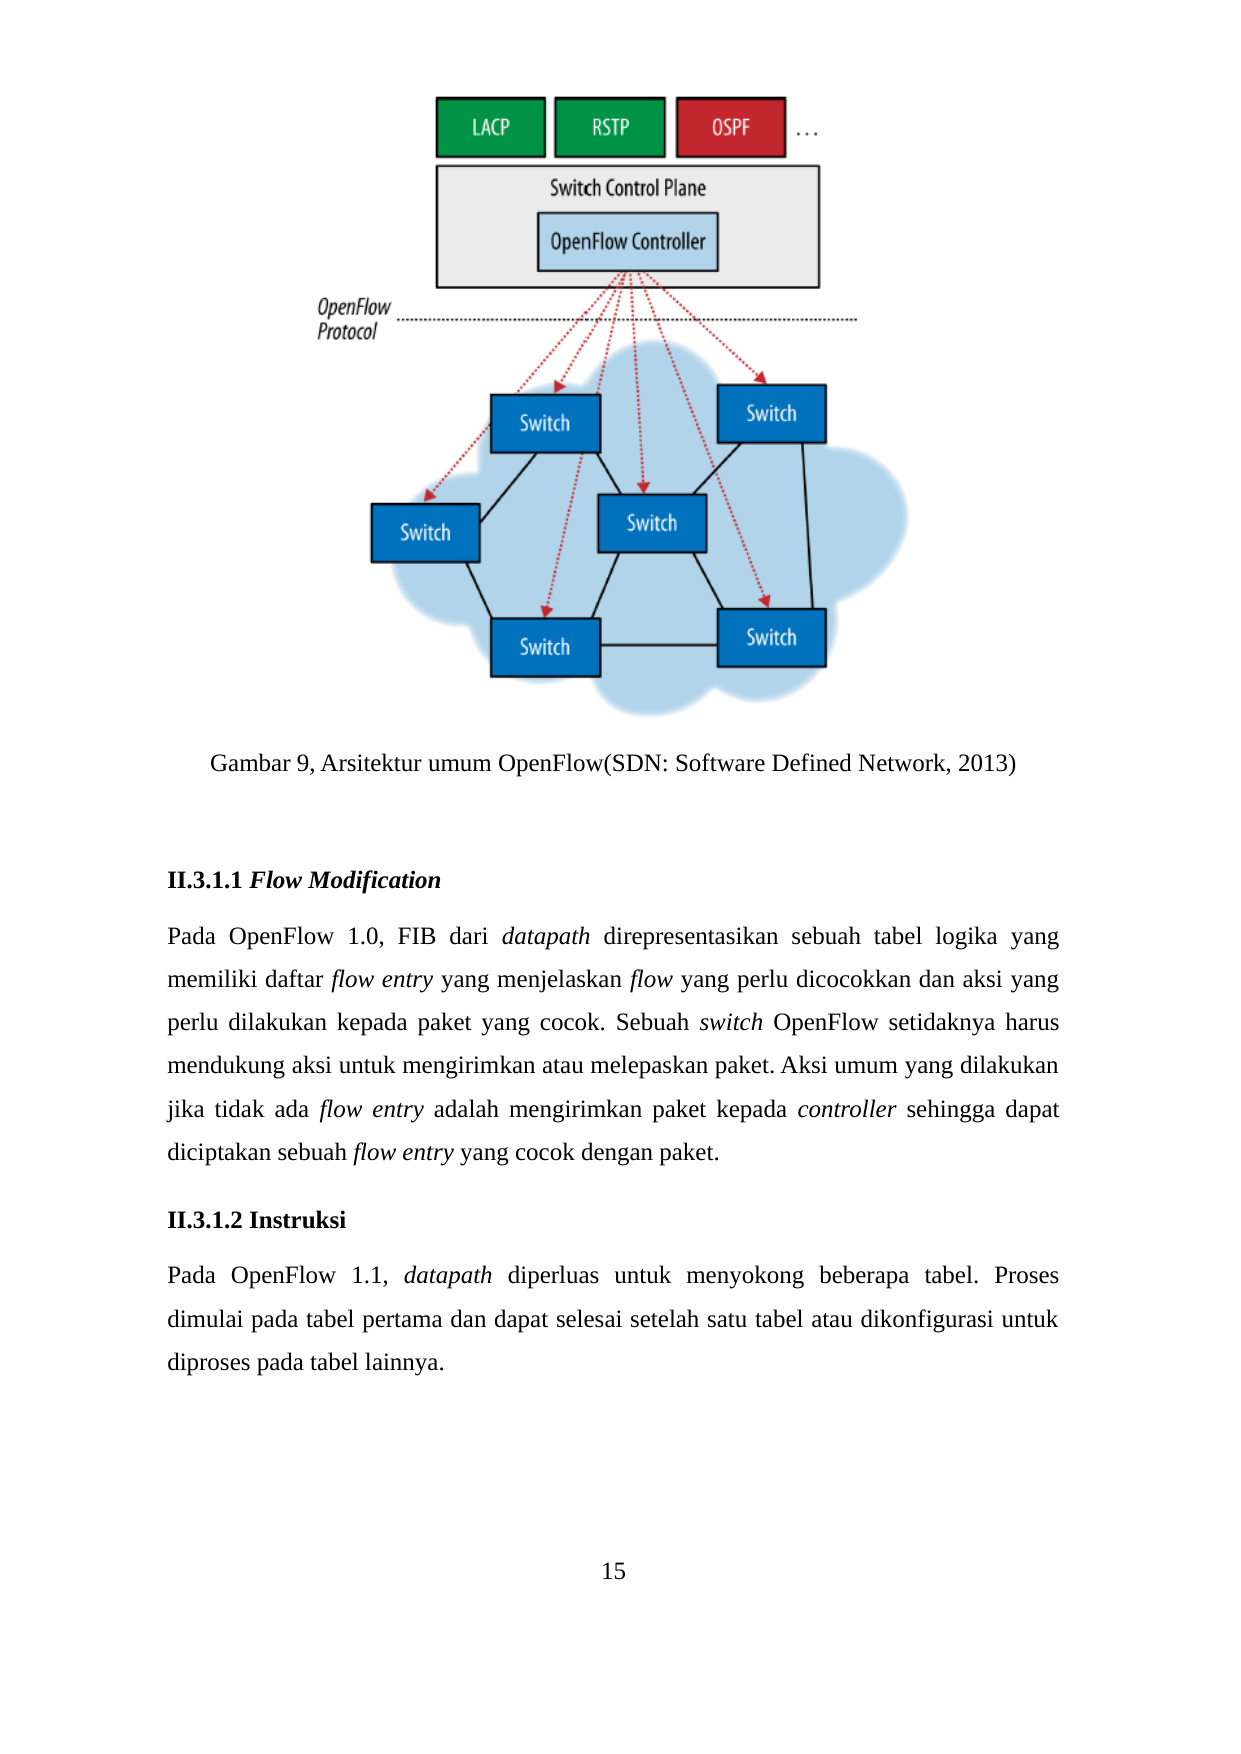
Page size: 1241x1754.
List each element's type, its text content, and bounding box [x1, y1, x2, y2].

subtitle II.3.1.2 Instruksi [167, 1205, 1059, 1234]
picture [314, 93, 922, 721]
text Pada OpenFlow 1.0, FIB dari datapath direpresentasikan sebuah tabel logika yang memiliki daftar flow entry yang menjelaskan flow yang perlu dicocokkan dan aksi yang perlu dilakukan kepada paket yang cocok. Sebuah switch OpenFlow setidaknya harus mendukung aksi untuk mengirimkan atau melepaskan paket. Aksi umum yang dilakukan jika tidak ada flow entry adalah mengirimkan paket kepada controller sehingga dapat diciptakan sebuah flow entry yang cocok dengan paket. [167, 921, 1059, 1166]
text Pada OpenFlow 1.1, datapath diperluas untuk menyokong beberapa tabel. Proses dimulai pada tabel pertama dan dapat selesai setelah satu tabel atau dikonfigurasi untuk diproses pada tabel lainnya. [167, 1261, 1059, 1376]
text Gambar 9, Arsitektur umum OpenFlow(SDN: Software Defined Network, 2013) [164, 748, 1062, 777]
subtitle II.3.1.1 Flow Modification [167, 866, 1059, 894]
